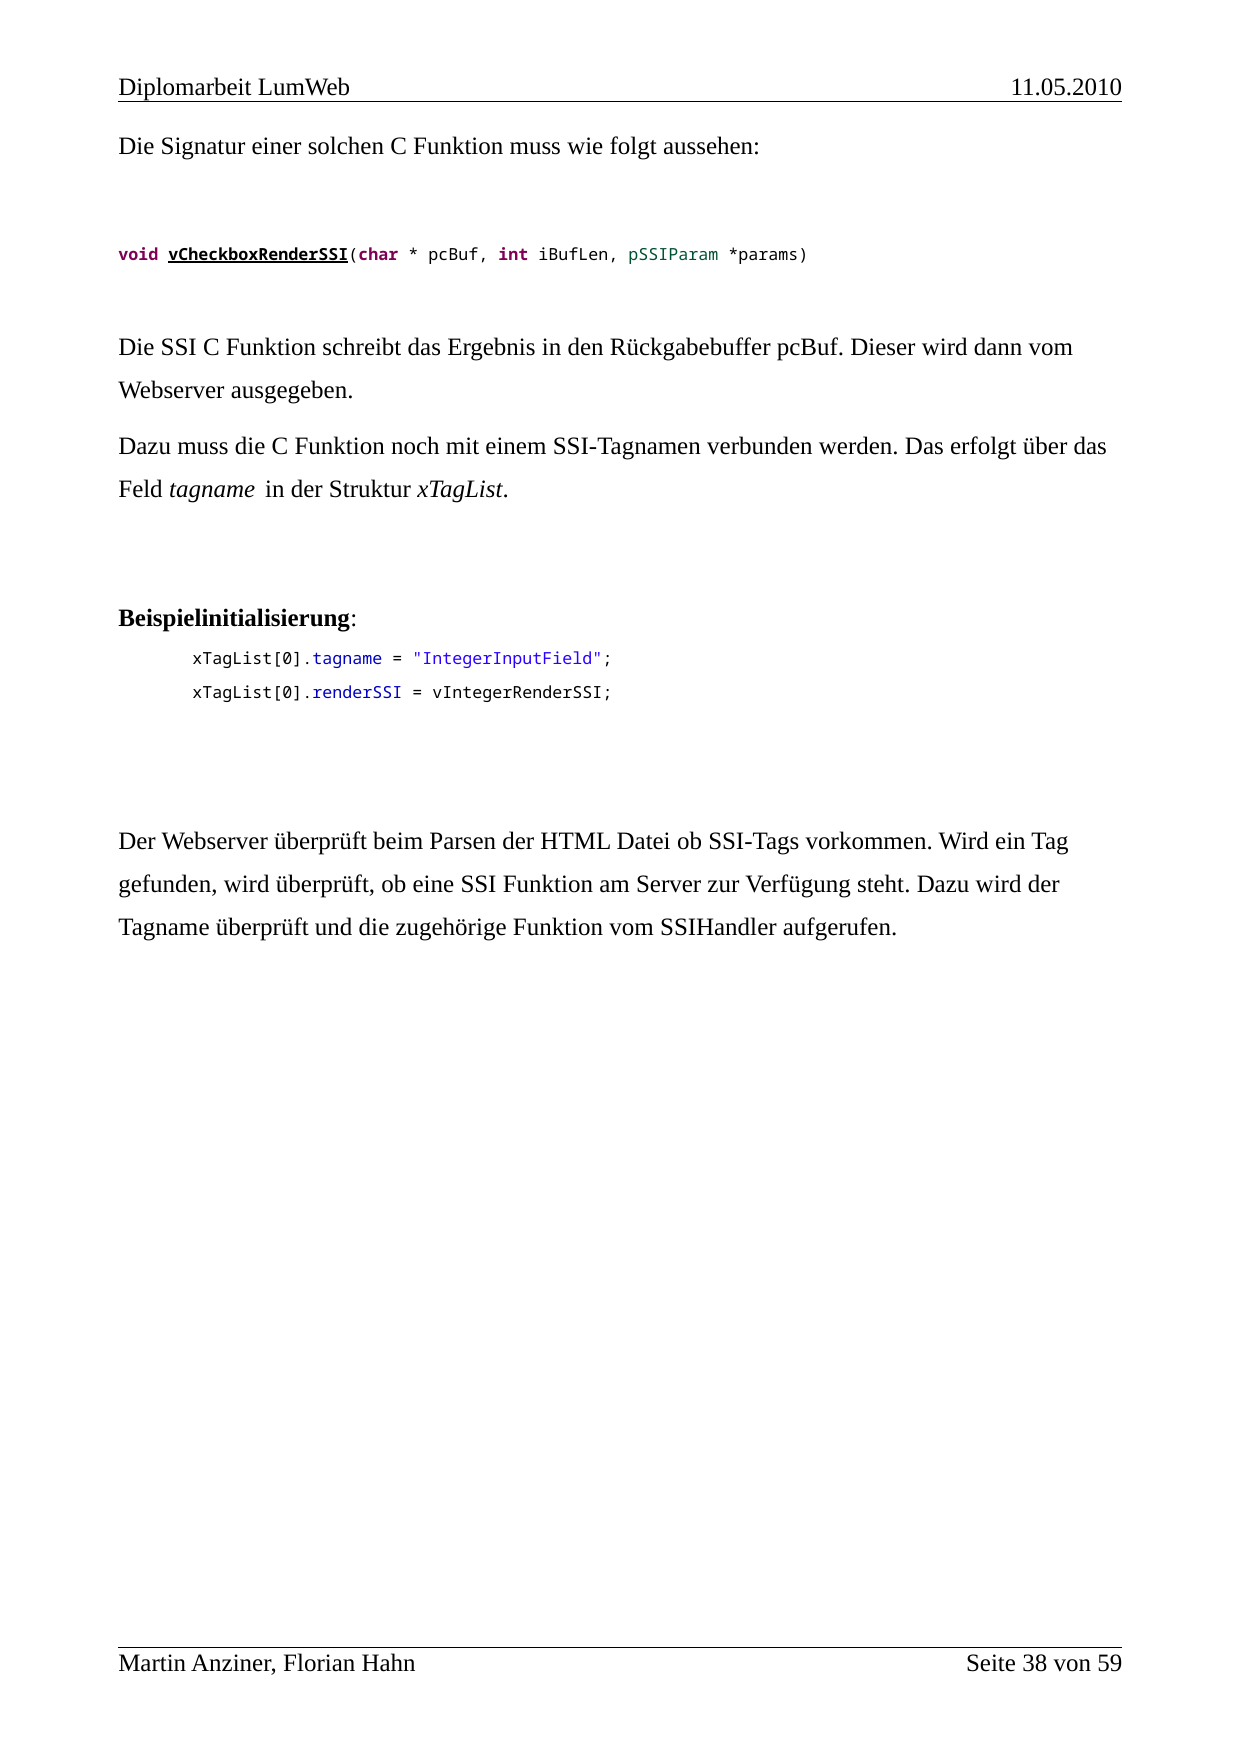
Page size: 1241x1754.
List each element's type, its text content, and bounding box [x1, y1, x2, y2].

text Die SSI C Funktion schreibt das Ergebnis in den Rückgabebuffer pcBuf. Dieser wird dann vom Webserver ausgegeben. [118, 332, 1122, 404]
text xTagList[0].renderSSI = vIntegerRenderSSI; [118, 681, 1122, 703]
text Der Webserver überprüft beim Parsen der HTML Datei ob SSI-Tags vorkommen. Wird ein Tag gefunden, wird überprüft, ob eine SSI Funktion am Server zur Verfügung steht. Dazu wird der Tagname überprüft und die zugehörige Funktion vom SSIHandler aufgerufen. [118, 826, 1122, 941]
text Die Signatur einer solchen C Funktion muss wie folgt aussehen: [118, 131, 1122, 160]
text void vCheckboxRenderSSI(char * pcBuf, int iBufLen, pSSIParam *params) [118, 242, 1122, 265]
text xTagList[0].tagname = "IntegerInputField"; [118, 646, 1122, 669]
text Beispielinitialisierung: [118, 603, 1122, 632]
text Dazu muss die C Funktion noch mit einem SSI-Tagnamen verbunden werden. Das erfolgt über das Feld tagname in der Struktur xTagList. [118, 431, 1122, 503]
